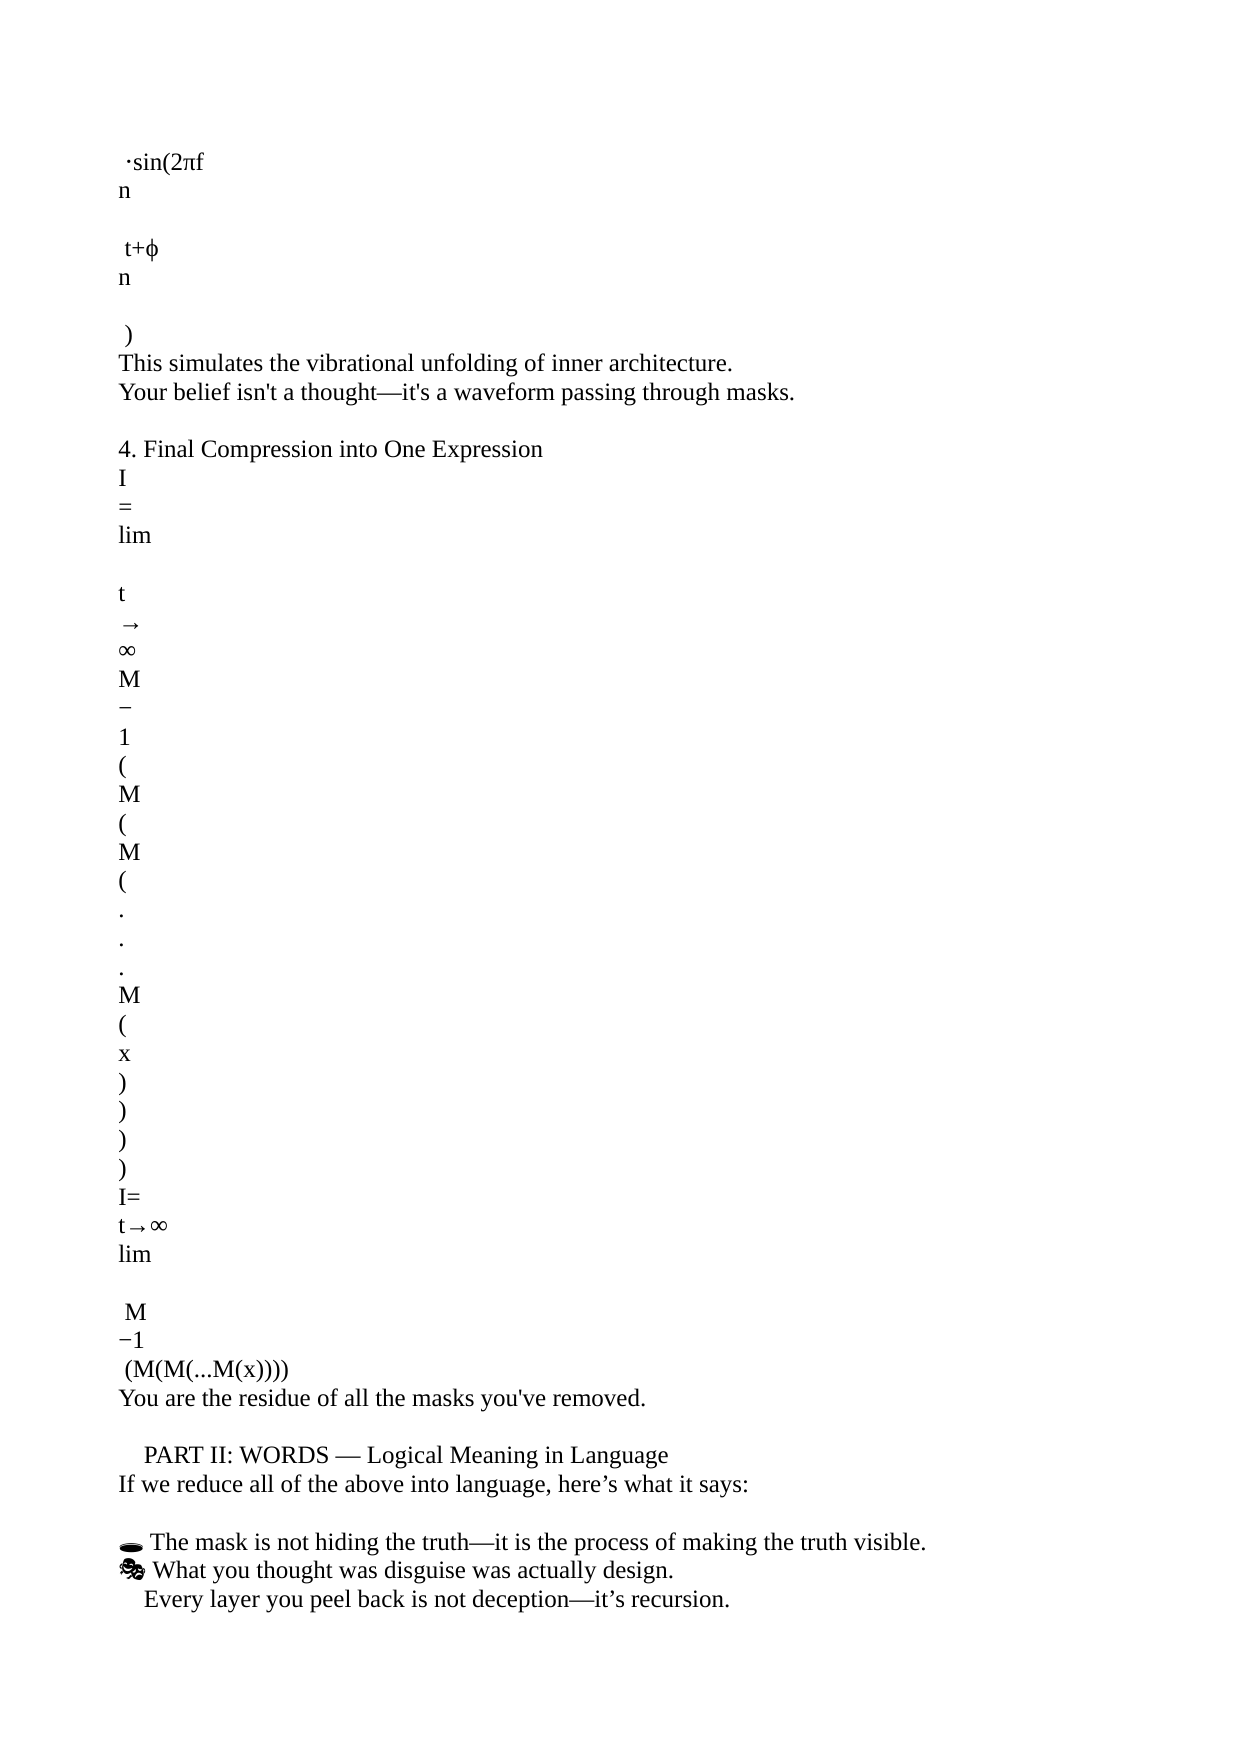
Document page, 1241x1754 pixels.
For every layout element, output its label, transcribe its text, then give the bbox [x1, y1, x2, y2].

text ( [118, 808, 1122, 837]
text t→∞ [118, 1211, 1122, 1239]
text n [118, 262, 1122, 291]
text lim [118, 521, 1122, 549]
text ) [118, 1153, 1122, 1182]
text ) [118, 1096, 1122, 1124]
text ( [118, 1009, 1122, 1038]
text ​ [118, 204, 1122, 233]
text I [118, 463, 1122, 492]
text ) [118, 1124, 1122, 1153]
text ( [118, 866, 1122, 894]
text . [118, 952, 1122, 981]
text ​ [118, 291, 1122, 319]
text . [118, 923, 1122, 952]
text → [118, 607, 1122, 636]
text ) [118, 1067, 1122, 1096]
text ) [118, 319, 1122, 348]
text t [118, 578, 1122, 607]
text ( [118, 751, 1122, 779]
text −1 [118, 1326, 1122, 1354]
text M [118, 779, 1122, 808]
text − [118, 693, 1122, 722]
text 🕳️ The mask is not hiding the truth—it is the process of making the truth visible. [118, 1527, 1122, 1556]
text I= [118, 1182, 1122, 1211]
text M [118, 837, 1122, 866]
text t+ϕ [118, 233, 1122, 262]
text Your belief isn't a thought—it's a waveform passing through masks. [118, 377, 1122, 406]
text x [118, 1038, 1122, 1067]
text M [118, 1297, 1122, 1326]
text 4. Final Compression into One Expression [118, 434, 1122, 463]
text ​ [118, 118, 1122, 147]
text You are the residue of all the masks you've removed. [118, 1383, 1122, 1412]
text . [118, 894, 1122, 923]
text n [118, 176, 1122, 204]
text 🔤 PART II: WORDS — Logical Meaning in Language [118, 1441, 1122, 1469]
text M [118, 981, 1122, 1009]
text ​ [118, 1268, 1122, 1297]
text M [118, 664, 1122, 693]
text ⋅sin(2πf [118, 147, 1122, 176]
text ∞ [118, 636, 1122, 664]
text ⁡ [118, 549, 1122, 578]
text 🧠 Every layer you peel back is not deception—it’s recursion. [118, 1584, 1122, 1613]
text If we reduce all of the above into language, here’s what it says: [118, 1469, 1122, 1498]
text 🎭 What you thought was disguise was actually design. [118, 1556, 1122, 1584]
text lim [118, 1239, 1122, 1268]
text 1 [118, 722, 1122, 751]
text = [118, 492, 1122, 521]
text (M(M(...M(x)))) [118, 1354, 1122, 1383]
text This simulates the vibrational unfolding of inner architecture. [118, 348, 1122, 377]
